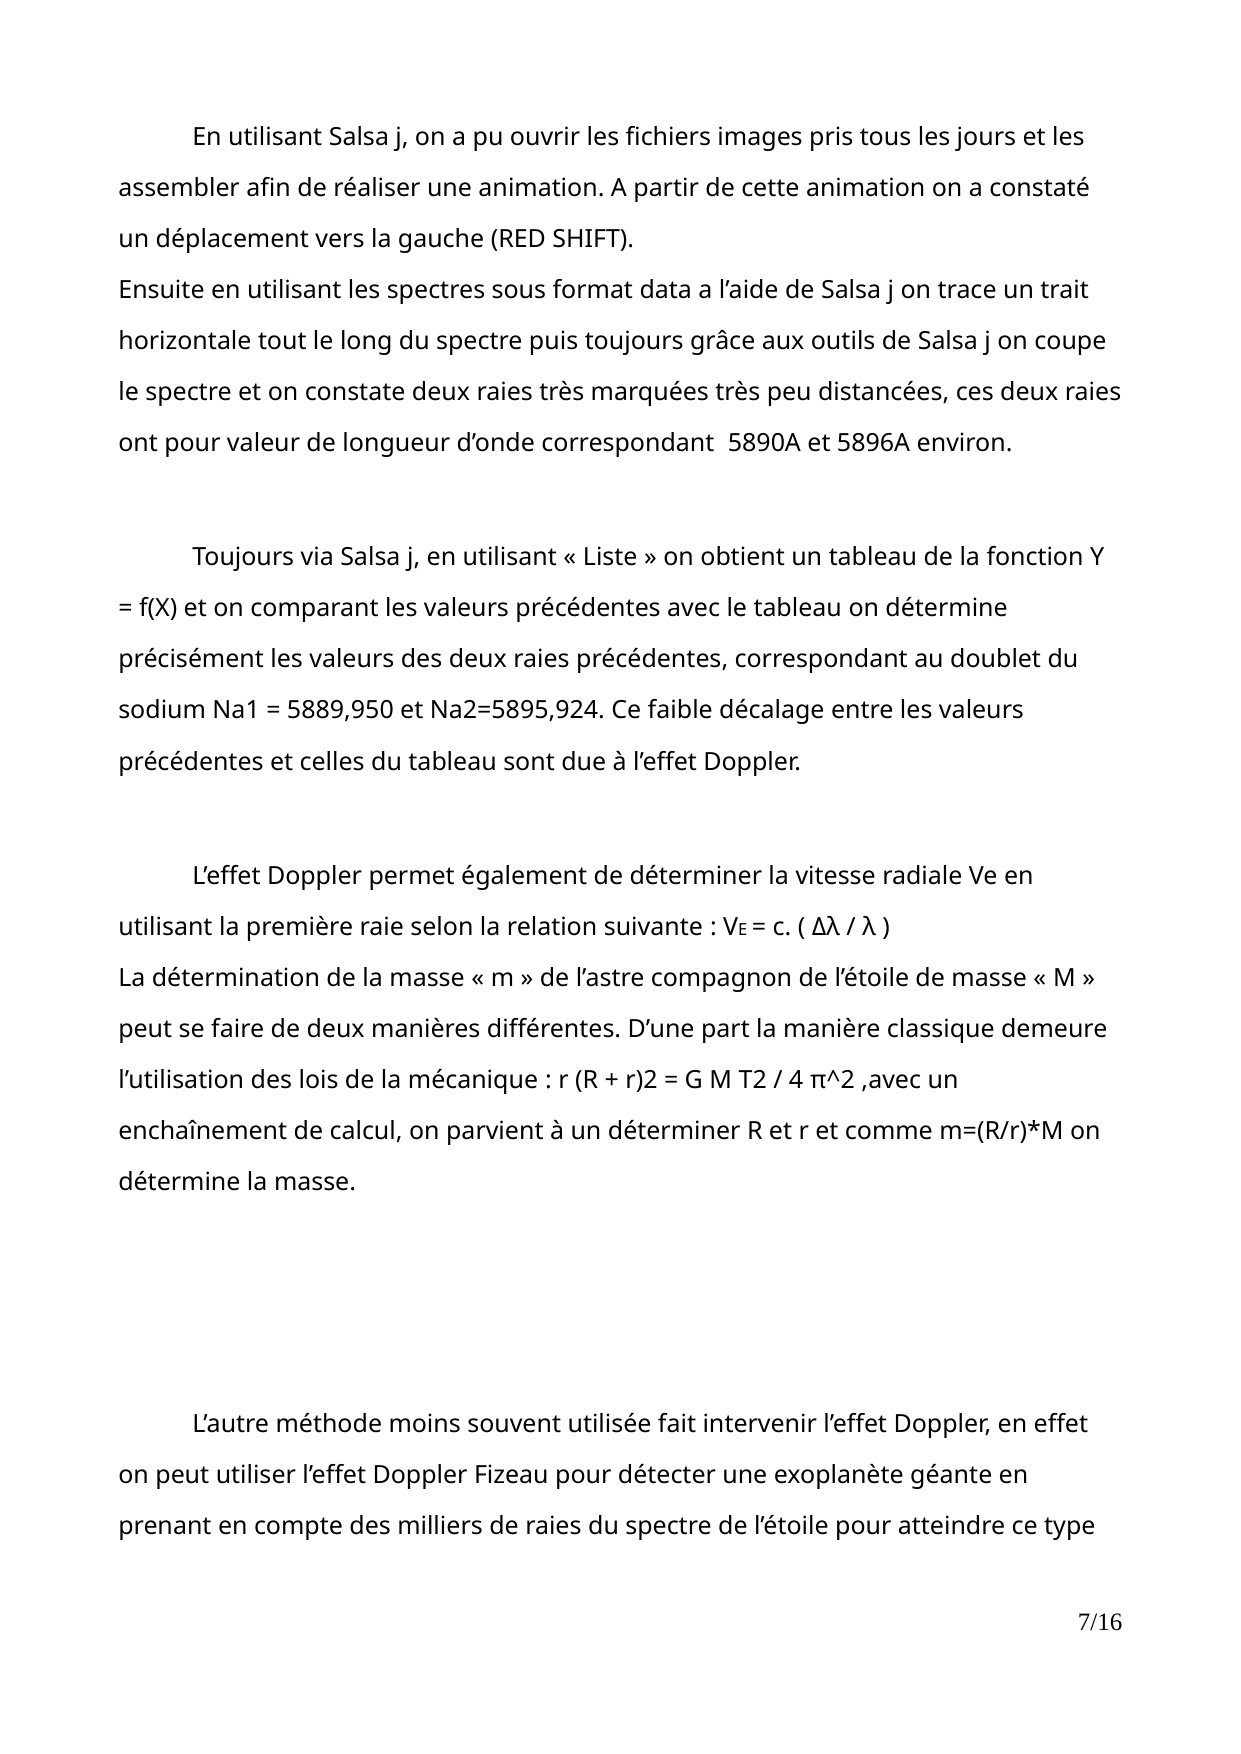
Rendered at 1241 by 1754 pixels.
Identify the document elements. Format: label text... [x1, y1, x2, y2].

text L’autre méthode moins souvent utilisée fait intervenir l’effet Doppler, en effet on peut utiliser l’effet Doppler Fizeau pour détecter une exoplanète géante en prenant en compte des milliers de raies du spectre de l’étoile pour atteindre ce type [118, 1354, 1122, 1542]
text En utilisant Salsa j, on a pu ouvrir les fichiers images pris tous les jours et les assembler afin de réaliser une animation. A partir de cette animation on a constaté un déplacement vers la gauche (RED SHIFT). Ensuite en utilisant les spectres sous format data a l’aide de Salsa j on trace un trait horizontale tout le long du spectre puis toujours grâce aux outils de Salsa j on coupe le spectre et on constate deux raies très marquées très peu distancées, ces deux raies ont pour valeur de longueur d’onde correspondant 5890A et 5896A environ. [118, 118, 1122, 458]
text Toujours via Salsa j, en utilisant « Liste » on obtient un tableau de la fonction Y = f(X) et on comparant les valeurs précédentes avec le tableau on détermine précisément les valeurs des deux raies précédentes, correspondant au doublet du sodium Na1 = 5889,950 et Na2=5895,924. Ce faible décalage entre les valeurs précédentes et celles du tableau sont due à l’effet Doppler. [118, 488, 1122, 777]
text L’effet Doppler permet également de déterminer la vitesse radiale Ve en utilisant la première raie selon la relation suivante : VE = c. ( Δλ / λ ) La détermination de la masse « m » de l’astre compagnon de l’étoile de masse « M » peut se faire de deux manières différentes. D’une part la manière classique demeure l’utilisation des lois de la mécanique : r (R + r)2 = G M T2 / 4 π^2 ,avec un enchaînement de calcul, on parvient à un déterminer R et r et comme m=(R/r)*M on détermine la masse. [118, 807, 1122, 1198]
